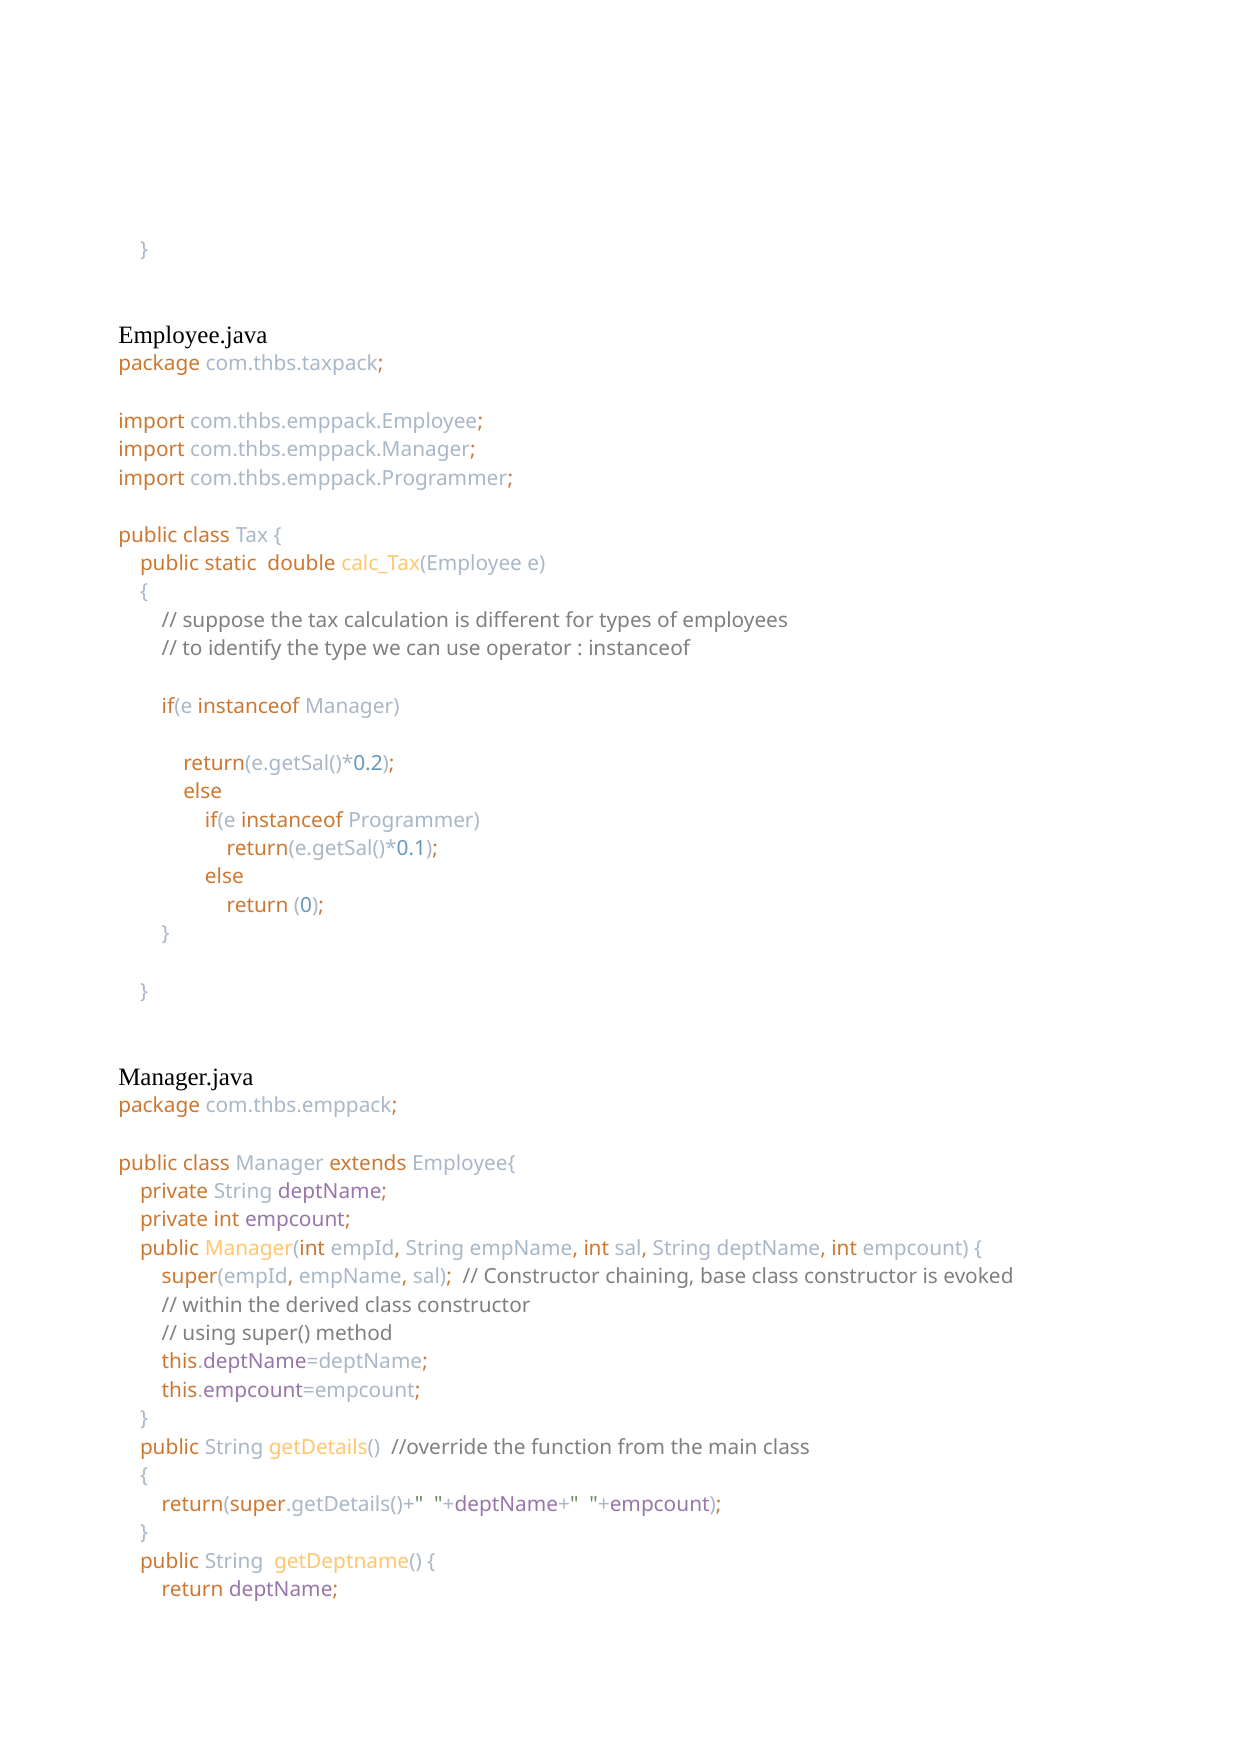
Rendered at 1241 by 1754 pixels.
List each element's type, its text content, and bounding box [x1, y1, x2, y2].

text package com.thbs.taxpack; import com.thbs.emppack.Employee; import com.thbs.emppack.Manager; import com.thbs.emppack.Programmer; public class Tax { public static double calc_Tax(Employee e) { // suppose the tax calculation is different for types of employees // to identify the type we can use operator : instanceof if(e instanceof Manager) return(e.getSal()*0.2); else if(e instanceof Programmer) return(e.getSal()*0.1); else return (0); } } [118, 348, 1122, 1062]
text Manager.java [118, 1062, 1122, 1090]
text } [118, 205, 1122, 320]
text Employee.java [118, 320, 1122, 348]
text package com.thbs.emppack; public class Manager extends Employee{ private String deptName; private int empcount; public Manager(int empId, String empName, int sal, String deptName, int empcount) { super(empId, empName, sal); // Constructor chaining, base class constructor is evoked // within the derived class constructor // using super() method this.deptName=deptName; this.empcount=empcount; } public String getDetails() //override the function from the main class { return(super.getDetails()+" "+deptName+" "+empcount); } public String getDeptname() { return deptName; [118, 1090, 1122, 1603]
